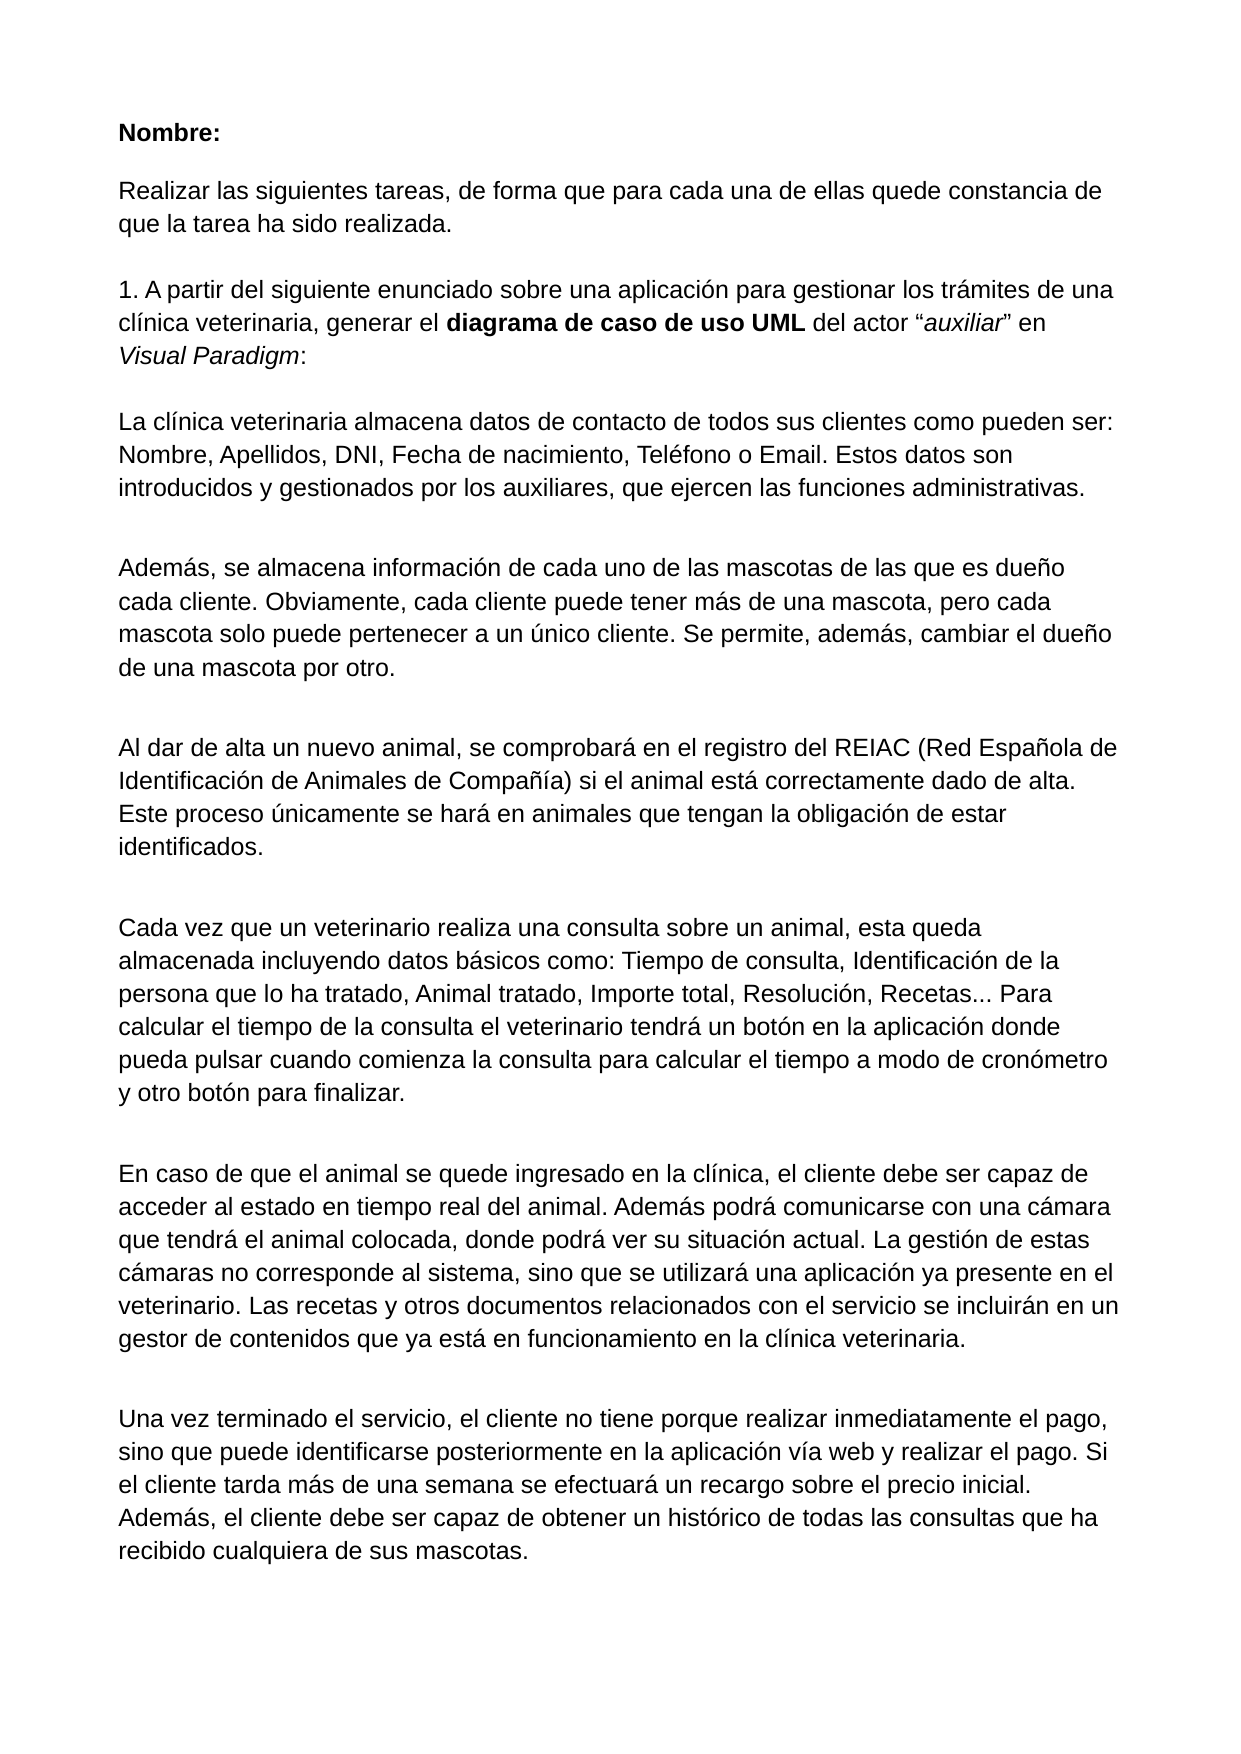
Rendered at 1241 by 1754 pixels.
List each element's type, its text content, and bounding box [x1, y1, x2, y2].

text En caso de que el animal se quede ingresado en la clínica, el cliente debe ser capaz de acceder al estado en tiempo real del animal. Además podrá comunicarse con una cámara que tendrá el animal colocada, donde podrá ver su situación actual. La gestión de estas cámaras no corresponde al sistema, sino que se utilizará una aplicación ya presente en el veterinario. Las recetas y otros documentos relacionados con el servicio se incluirán en un gestor de contenidos que ya está en funcionamiento en la clínica veterinaria. [118, 1126, 1122, 1352]
text La clínica veterinaria almacena datos de contacto de todos sus clientes como pueden ser: Nombre, Apellidos, DNI, Fecha de nacimiento, Teléfono o Email. Estos datos son introducidos y gestionados por los auxiliares, que ejercen las funciones administrativas. [118, 374, 1122, 502]
text 1. A partir del siguiente enunciado sobre una aplicación para gestionar los trámites de una clínica veterinaria, generar el diagrama de caso de uso UML del actor “auxiliar” en Visual Paradigm: [118, 275, 1122, 369]
text Al dar de alta un nuevo animal, se comprobará en el registro del REIAC (Red Española de Identificación de Animales de Compañía) si el animal está correctamente dado de alta. Este proceso únicamente se hará en animales que tengan la obligación de estar identificados. [118, 700, 1122, 861]
text Cada vez que un veterinario realiza una consulta sobre un animal, esta queda almacenada incluyendo datos básicos como: Tiempo de consulta, Identificación de la persona que lo ha tratado, Animal tratado, Importe total, Resolución, Recetas... Para calcular el tiempo de la consulta el veterinario tendrá un botón en la aplicación donde pueda pulsar cuando comienza la consulta para calcular el tiempo a modo de cronómetro y otro botón para finalizar. [118, 880, 1122, 1107]
text Además, se almacena información de cada uno de las mascotas de las que es dueño cada cliente. Obviamente, cada cliente puede tener más de una mascota, pero cada mascota solo puede pertenecer a un único cliente. Se permite, además, cambiar el dueño de una mascota por otro. [118, 520, 1122, 681]
text Realizar las siguientes tareas, de forma que para cada una de ellas quede constancia de que la tarea ha sido realizada. [118, 176, 1122, 237]
text Una vez terminado el servicio, el cliente no tiene porque realizar inmediatamente el pago, sino que puede identificarse posteriormente en la aplicación vía web y realizar el pago. Si el cliente tarda más de una semana se efectuará un recargo sobre el precio inicial. Además, el cliente debe ser capaz de obtener un histórico de todas las consultas que ha recibido cualquiera de sus mascotas. [118, 1371, 1122, 1565]
text Nombre: [118, 118, 1122, 147]
